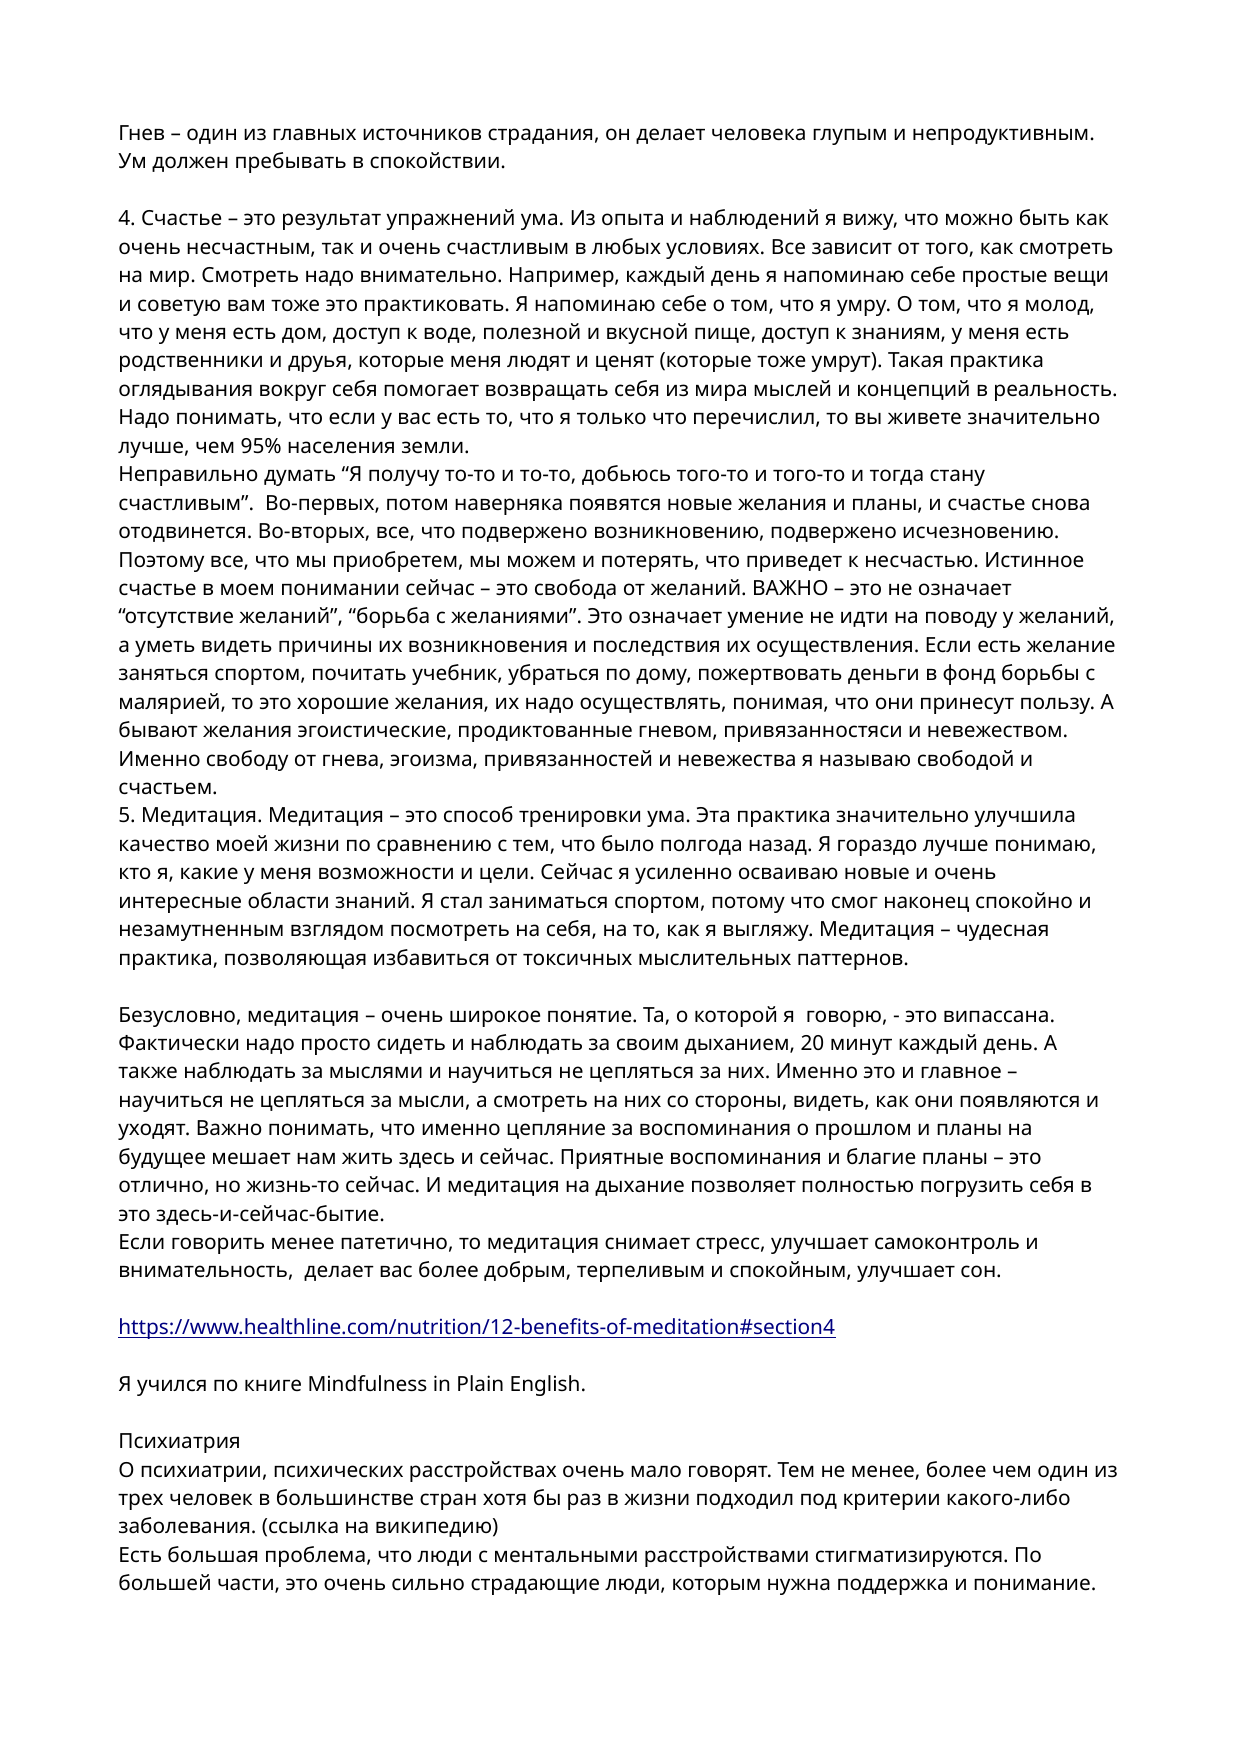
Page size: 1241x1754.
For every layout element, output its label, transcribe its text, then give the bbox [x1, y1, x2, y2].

text Есть большая проблема, что люди с ментальными расстройствами стигматизируются. По большей части, это очень сильно страдающие люди, которым нужна поддержка и понимание. [118, 1540, 1122, 1597]
text Психиатрия [118, 1426, 1122, 1455]
text Безусловно, медитация – очень широкое понятие. Та, о которой я говорю, - это випассана. Фактически надо просто сидеть и наблюдать за своим дыханием, 20 минут каждый день. А также наблюдать за мыслями и научиться не цепляться за них. Именно это и главное – научиться не цепляться за мысли, а смотреть на них со стороны, видеть, как они появляются и уходят. Важно понимать, что именно цепляние за воспоминания о прошлом и планы на будущее мешает нам жить здесь и сейчас. Приятные воспоминания и благие планы – это отлично, но жизнь-то сейчас. И медитация на дыхание позволяет полностью погрузить себя в это здесь-и-сейчас-бытие. [118, 1000, 1122, 1227]
text Я учился по книге Mindfulness in Plain English. [118, 1369, 1122, 1398]
text Гнев – один из главных источников страдания, он делает человека глупым и непродуктивным. Ум должен пребывать в спокойствии. [118, 118, 1122, 175]
text https://www.healthline.com/nutrition/12-benefits-of-meditation#section4 [118, 1312, 1122, 1341]
text Если говорить менее патетично, то медитация снимает стресс, улучшает самоконтроль и внимательность, делает вас более добрым, терпеливым и спокойным, улучшает сон. [118, 1227, 1122, 1284]
text Неправильно думать “Я получу то-то и то-то, добьюсь того-то и того-то и тогда стану счастливым”. Во-первых, потом наверняка появятся новые желания и планы, и счастье снова отодвинется. Во-вторых, все, что подвержено возникновению, подвержено исчезновению. Поэтому все, что мы приобретем, мы можем и потерять, что приведет к несчастью. Истинное счастье в моем понимании сейчас – это свобода от желаний. ВАЖНО – это не означает “отсутствие желаний”, “борьба с желаниями”. Это означает умение не идти на поводу у желаний, а уметь видеть причины их возникновения и последствия их осуществления. Если есть желание заняться спортом, почитать учебник, убраться по дому, пожертвовать деньги в фонд борьбы с малярией, то это хорошие желания, их надо осуществлять, понимая, что они принесут пользу. А бывают желания эгоистические, продиктованные гневом, привязанностяси и невежеством. Именно свободу от гнева, эгоизма, привязанностей и невежества я называю свободой и счастьем. [118, 459, 1122, 801]
text О психиатрии, психических расстройствах очень мало говорят. Тем не менее, более чем один из трех человек в большинстве стран хотя бы раз в жизни подходил под критерии какого-либо заболевания. (ссылка на википедию) [118, 1455, 1122, 1540]
text 4. Счастье – это результат упражнений ума. Из опыта и наблюдений я вижу, что можно быть как очень несчастным, так и очень счастливым в любых условиях. Все зависит от того, как смотреть на мир. Смотреть надо внимательно. Например, каждый день я напоминаю себе простые вещи и советую вам тоже это практиковать. Я напоминаю себе о том, что я умру. О том, что я молод, что у меня есть дом, доступ к воде, полезной и вкусной пище, доступ к знаниям, у меня есть родственники и друья, которые меня людят и ценят (которые тоже умрут). Такая практика оглядывания вокруг себя помогает возвращать себя из мира мыслей и концепций в реальность. Надо понимать, что если у вас есть то, что я только что перечислил, то вы живете значительно лучше, чем 95% населения земли. [118, 203, 1122, 459]
text 5. Медитация. Медитация – это способ тренировки ума. Эта практика значительно улучшила качество моей жизни по сравнению с тем, что было полгода назад. Я гораздо лучше понимаю, кто я, какие у меня возможности и цели. Сейчас я усиленно осваиваю новые и очень интересные области знаний. Я стал заниматься спортом, потому что смог наконец спокойно и незамутненным взглядом посмотреть на себя, на то, как я выгляжу. Медитация – чудесная практика, позволяющая избавиться от токсичных мыслительных паттернов. [118, 801, 1122, 971]
